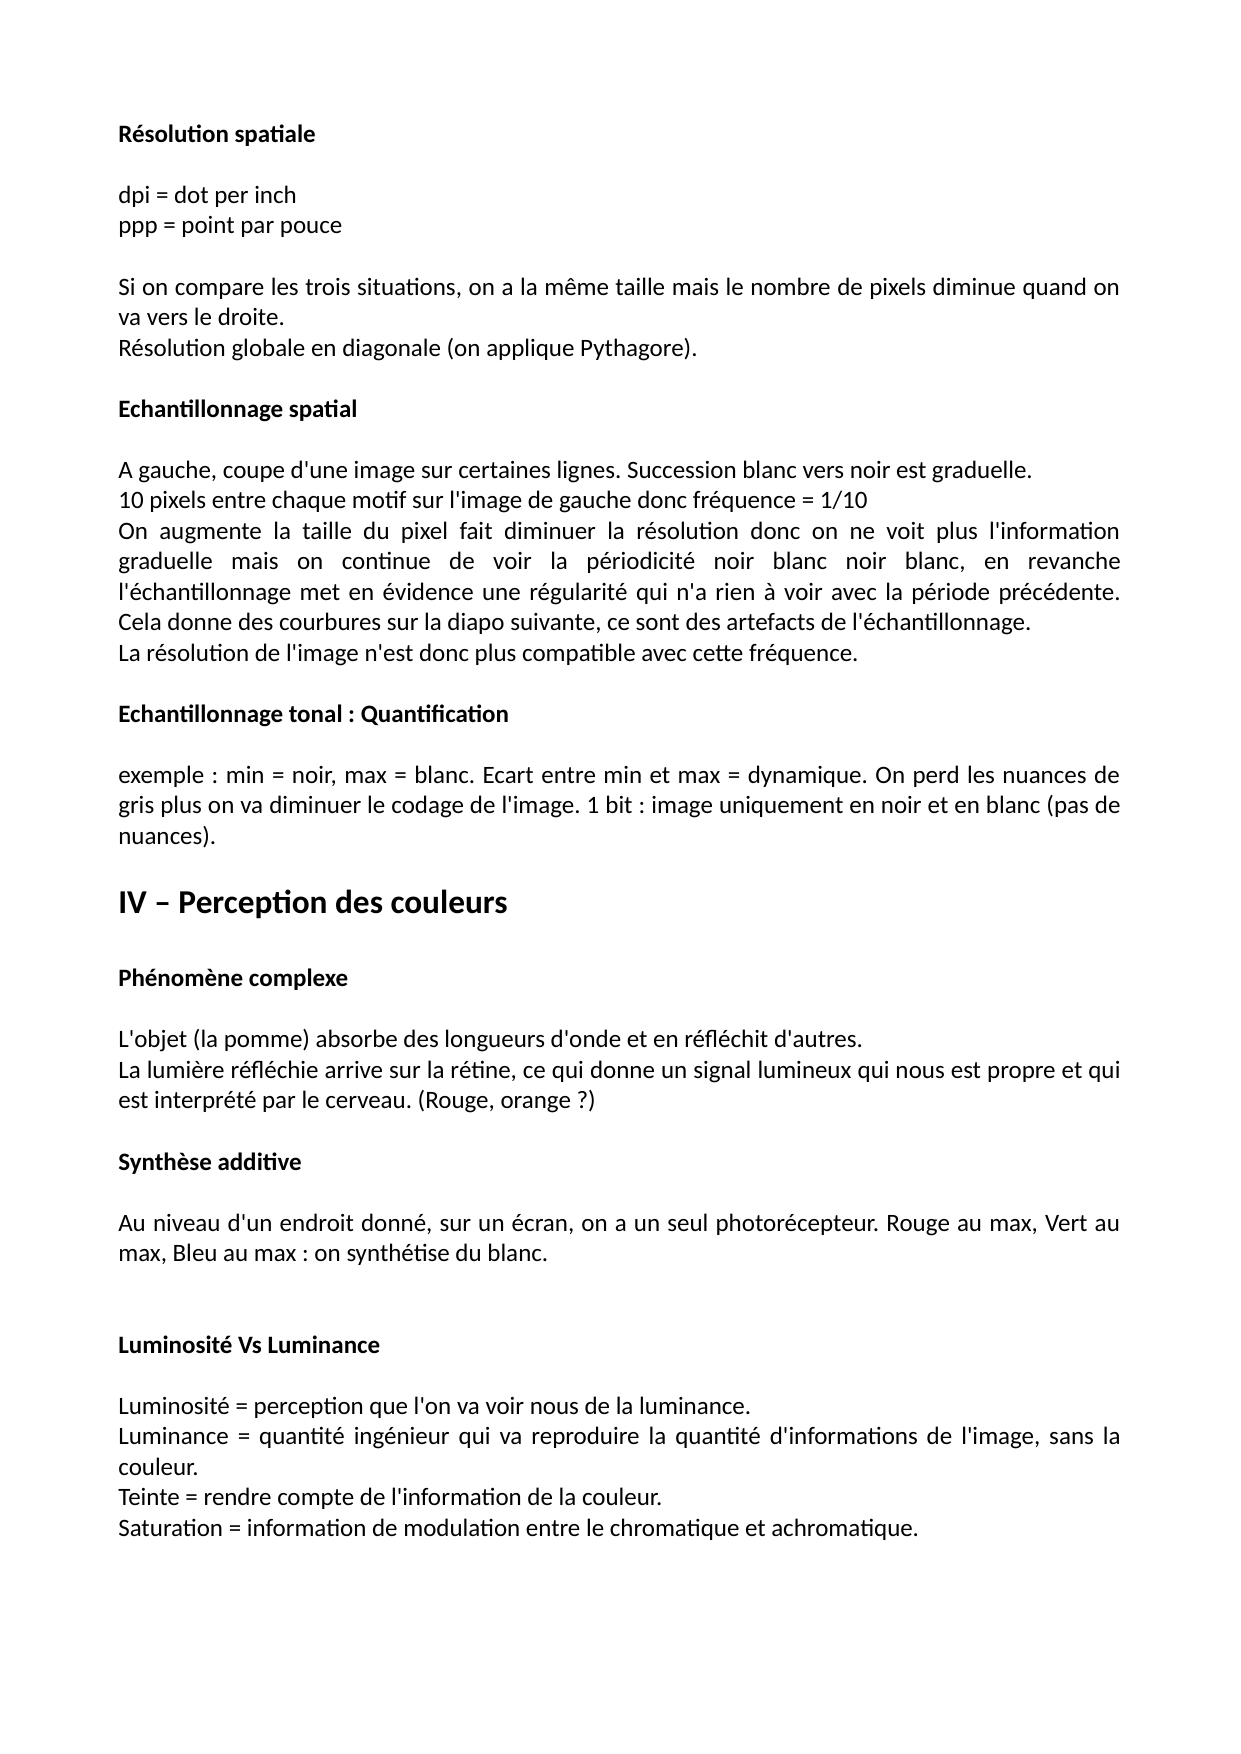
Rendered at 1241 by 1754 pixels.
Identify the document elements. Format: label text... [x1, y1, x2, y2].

text dpi = dot per inch [118, 179, 1122, 210]
text Résolution spatiale [118, 118, 1122, 149]
text Luminosité Vs Luminance [118, 1329, 1122, 1359]
text IV – Perception des couleurs [118, 881, 1122, 922]
text exemple : min = noir, max = blanc. Ecart entre min et max = dynamique. On perd les nuances de gris plus on va diminuer le codage de l'image. 1 bit : image uniquement en noir et en blanc (pas de nuances). [118, 759, 1122, 851]
text A gauche, coupe d'une image sur certaines lignes. Succession blanc vers noir est graduelle. [118, 454, 1122, 484]
text Au niveau d'un endroit donné, sur un écran, on a un seul photorécepteur. Rouge au max, Vert au max, Bleu au max : on synthétise du blanc. [118, 1207, 1122, 1268]
text Luminosité = perception que l'on va voir nous de la luminance. [118, 1390, 1122, 1420]
text La résolution de l'image n'est donc plus compatible avec cette fréquence. [118, 637, 1122, 667]
text L'objet (la pomme) absorbe des longueurs d'onde et en réfléchit d'autres. [118, 1024, 1122, 1054]
text Echantillonnage tonal : Quantification [118, 698, 1122, 728]
text ppp = point par pouce [118, 210, 1122, 240]
text Saturation = information de modulation entre le chromatique et achromatique. [118, 1512, 1122, 1542]
text La lumière réfléchie arrive sur la rétine, ce qui donne un signal lumineux qui nous est propre et qui est interprété par le cerveau. (Rouge, orange ?) [118, 1054, 1122, 1115]
text Echantillonnage spatial [118, 393, 1122, 423]
text Résolution globale en diagonale (on applique Pythagore). [118, 332, 1122, 362]
text Teinte = rendre compte de l'information de la couleur. [118, 1481, 1122, 1512]
text Phénomène complexe [118, 963, 1122, 993]
text Synthèse additive [118, 1146, 1122, 1176]
text 10 pixels entre chaque motif sur l'image de gauche donc fréquence = 1/10 [118, 484, 1122, 515]
text Si on compare les trois situations, on a la même taille mais le nombre de pixels diminue quand on va vers le droite. [118, 271, 1122, 332]
text On augmente la taille du pixel fait diminuer la résolution donc on ne voit plus l'information graduelle mais on continue de voir la périodicité noir blanc noir blanc, en revanche l'échantillonnage met en évidence une régularité qui n'a rien à voir avec la période précédente. Cela donne des courbures sur la diapo suivante, ce sont des artefacts de l'échantillonnage. [118, 515, 1122, 637]
text Luminance = quantité ingénieur qui va reproduire la quantité d'informations de l'image, sans la couleur. [118, 1420, 1122, 1481]
